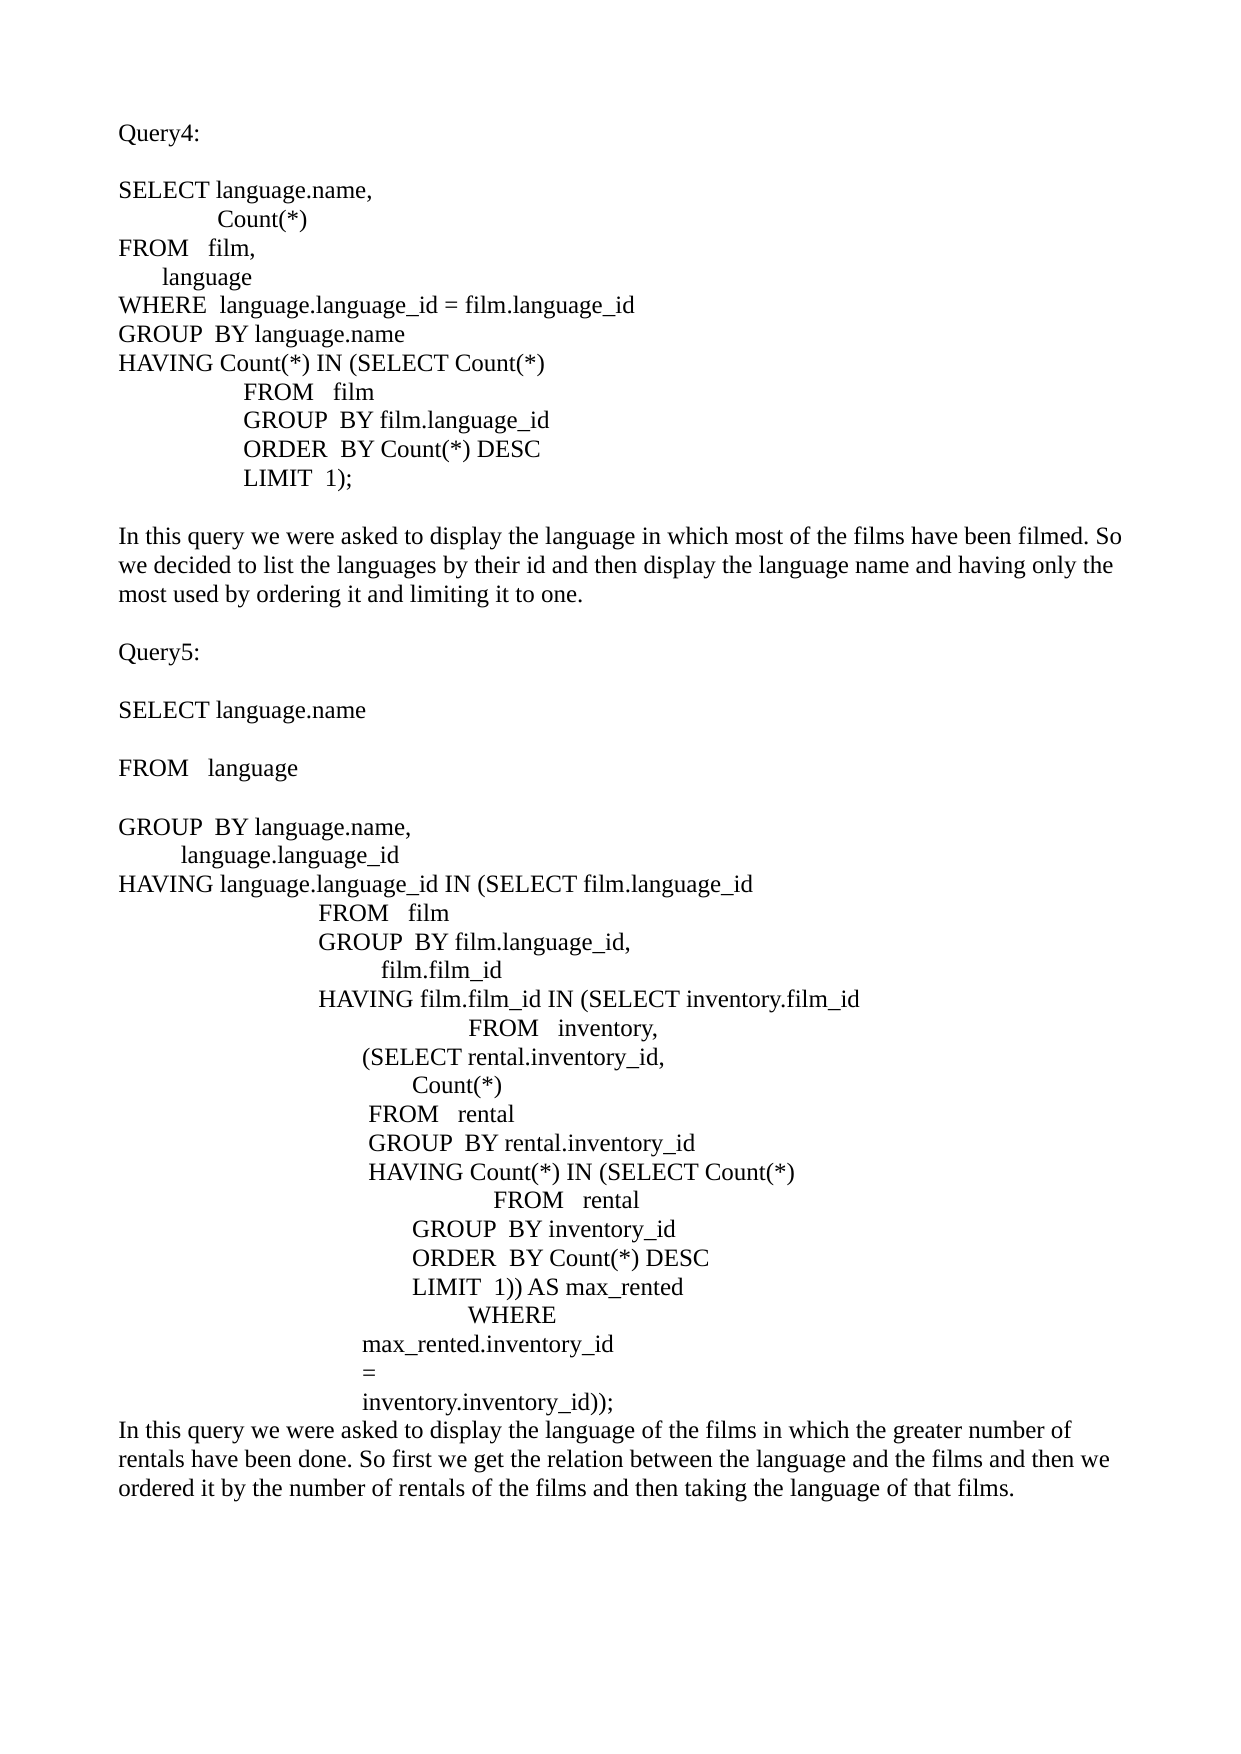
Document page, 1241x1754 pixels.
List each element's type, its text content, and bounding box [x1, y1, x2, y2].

text HAVING language.language_id IN (SELECT film.language_id [118, 869, 1122, 898]
text HAVING Count(*) IN (SELECT Count(*) [118, 1157, 1122, 1186]
text = [118, 1358, 1122, 1387]
text SELECT language.name, [118, 176, 1122, 204]
text max_rented.inventory_id [118, 1329, 1122, 1358]
text FROM rental [118, 1186, 1122, 1214]
text HAVING film.film_id IN (SELECT inventory.film_id [118, 984, 1122, 1013]
text language [118, 262, 1122, 291]
text GROUP BY language.name [118, 319, 1122, 348]
text In this query we were asked to display the language of the films in which the greater number of rentals have been done. So first we get the relation between the language and the films and then we ordered it by the number of rentals of the films and then taking the language of that films. [118, 1416, 1122, 1502]
text FROM rental [118, 1099, 1122, 1128]
text (SELECT rental.inventory_id, [118, 1042, 1122, 1071]
text GROUP BY inventory_id [118, 1214, 1122, 1243]
text FROM film [118, 377, 1122, 406]
text LIMIT 1)) AS max_rented [118, 1272, 1122, 1301]
text FROM film [118, 898, 1122, 927]
text FROM film, [118, 233, 1122, 262]
text Count(*) [118, 1071, 1122, 1099]
text language.language_id [118, 841, 1122, 869]
text Count(*) [118, 204, 1122, 233]
text film.film_id [118, 956, 1122, 984]
text GROUP BY film.language_id, [118, 927, 1122, 956]
text inventory.inventory_id)); [118, 1387, 1122, 1416]
text In this query we were asked to display the language in which most of the films have been filmed. So we decided to list the languages by their id and then display the language name and having only the most used by ordering it and limiting it to one. [118, 521, 1122, 608]
text HAVING Count(*) IN (SELECT Count(*) [118, 348, 1122, 377]
text GROUP BY film.language_id [118, 406, 1122, 434]
text SELECT language.name [118, 695, 1122, 724]
text WHERE [118, 1301, 1122, 1329]
text ORDER BY Count(*) DESC [118, 434, 1122, 463]
text FROM inventory, [118, 1013, 1122, 1042]
text Query4: [118, 118, 1122, 147]
text FROM language [118, 753, 1122, 782]
text ORDER BY Count(*) DESC [118, 1243, 1122, 1272]
text LIMIT 1); [118, 463, 1122, 492]
text GROUP BY rental.inventory_id [118, 1128, 1122, 1157]
text GROUP BY language.name, [118, 812, 1122, 841]
text Query5: [118, 637, 1122, 666]
text WHERE language.language_id = film.language_id [118, 291, 1122, 319]
